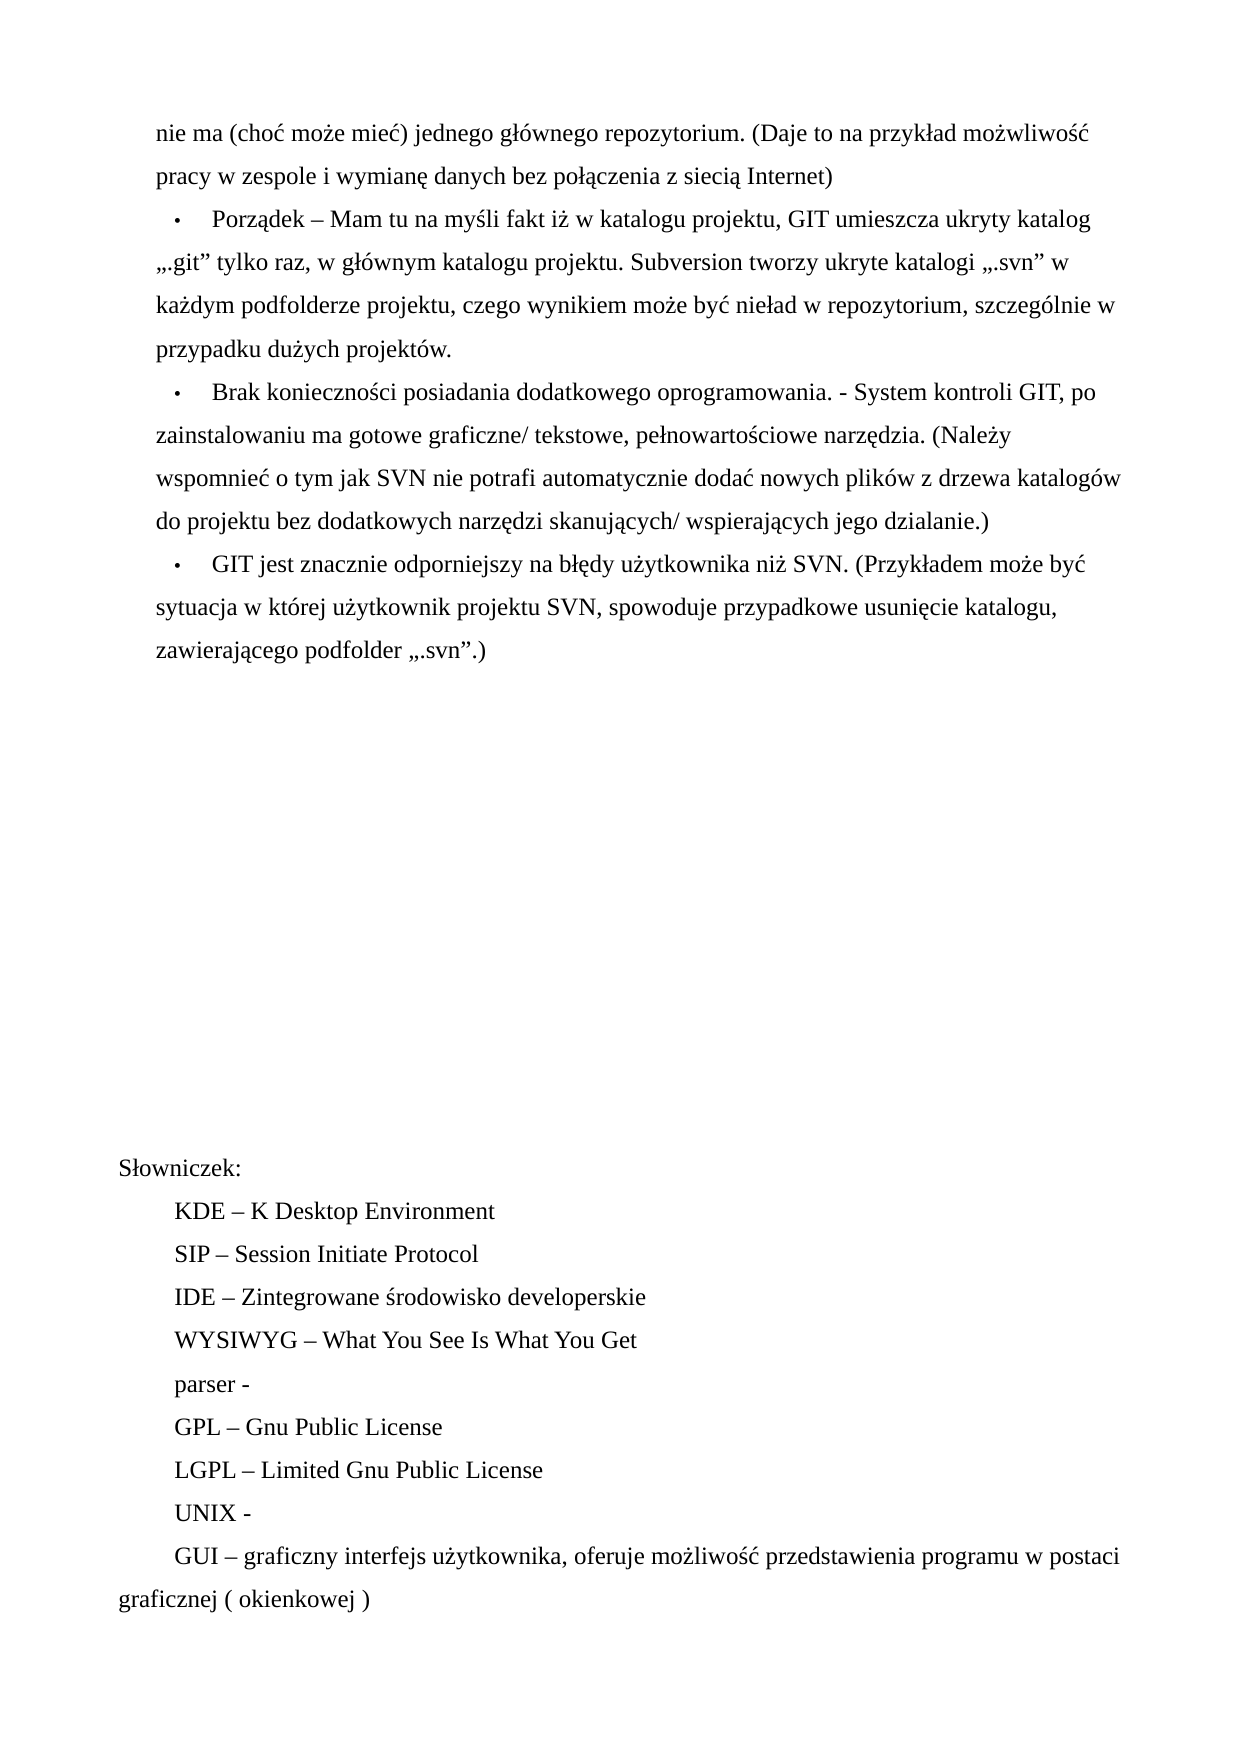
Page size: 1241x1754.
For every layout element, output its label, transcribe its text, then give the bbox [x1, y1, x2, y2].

text KDE – K Desktop Environment [118, 1196, 1122, 1225]
list Brak konieczności posiadania dodatkowego oprogramowania. - System kontroli GIT, po zainstalowaniu ma gotowe graficzne/ tekstowe, pełnowartościowe narzędzia. (Należy wspomnieć o tym jak SVN nie potrafi automatycznie dodać nowych plików z drzewa katalogów do projektu bez dodatkowych narzędzi skanujących/ wspierających jego dzialanie.) [118, 377, 1122, 535]
text GPL – Gnu Public License [118, 1412, 1122, 1441]
text Słowniczek: [118, 1153, 1122, 1182]
list nie ma (choć może mieć) jednego głównego repozytorium. (Daje to na przykład możwliwość pracy w zespole i wymianę danych bez połączenia z siecią Internet) [118, 118, 1122, 190]
text IDE – Zintegrowane środowisko developerskie [118, 1282, 1122, 1311]
text SIP – Session Initiate Protocol [118, 1239, 1122, 1268]
text parser - [118, 1369, 1122, 1397]
text UNIX - [118, 1498, 1122, 1527]
text LGPL – Limited Gnu Public License [118, 1455, 1122, 1484]
list GIT jest znacznie odporniejszy na błędy użytkownika niż SVN. (Przykładem może być sytuacja w której użytkownik projektu SVN, spowoduje przypadkowe usunięcie katalogu, zawierającego podfolder „.svn”.) [118, 549, 1122, 664]
text WYSIWYG – What You See Is What You Get [118, 1326, 1122, 1354]
text GUI – graficzny interfejs użytkownika, oferuje możliwość przedstawienia programu w postaci graficznej ( okienkowej ) [118, 1541, 1122, 1613]
list Porządek – Mam tu na myśli fakt iż w katalogu projektu, GIT umieszcza ukryty katalog „.git” tylko raz, w głównym katalogu projektu. Subversion tworzy ukryte katalogi „.svn” w każdym podfolderze projektu, czego wynikiem może być nieład w repozytorium, szczególnie w przypadku dużych projektów. [118, 204, 1122, 362]
